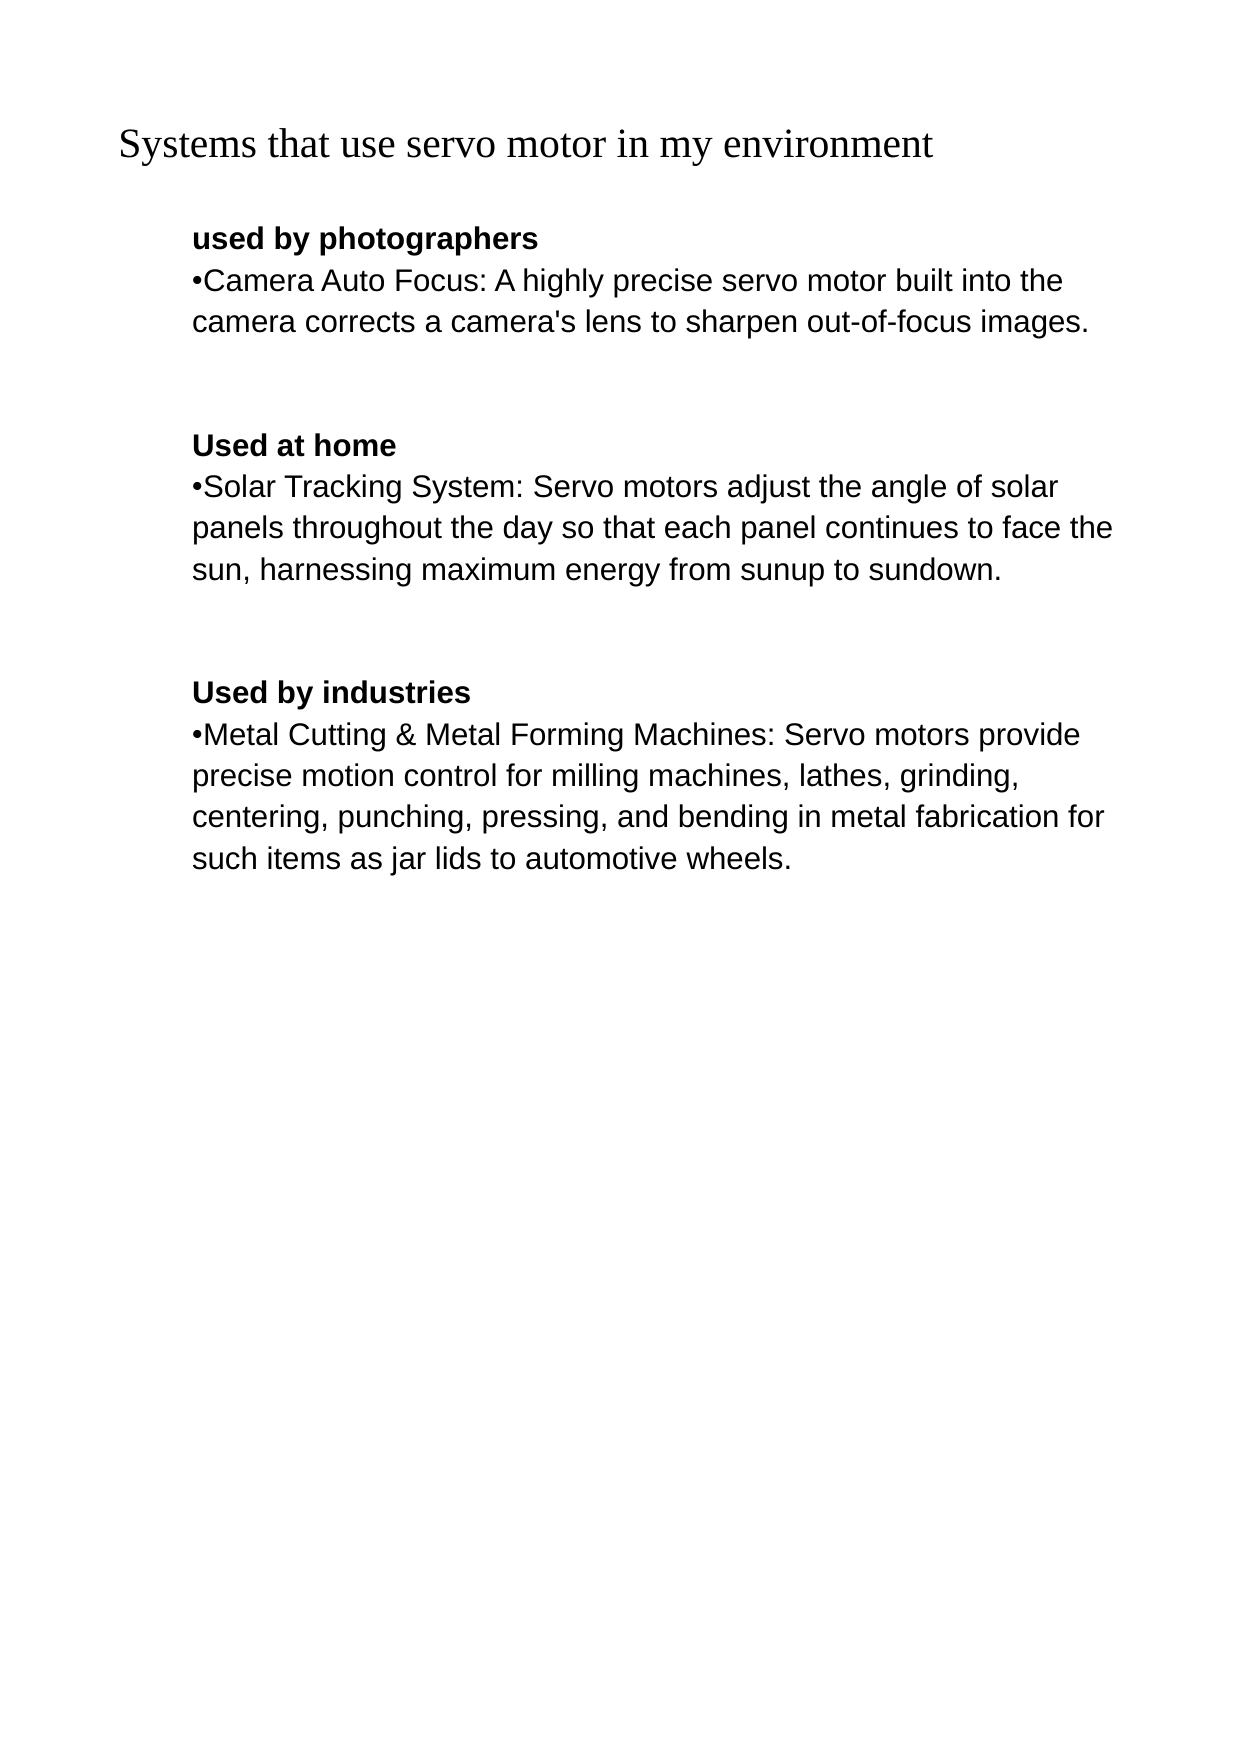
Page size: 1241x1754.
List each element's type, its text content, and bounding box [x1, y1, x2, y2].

list Camera Auto Focus: A highly precise servo motor built into the camera corrects a camera's lens to sharpen out-of-focus images. [118, 262, 1122, 339]
list Used at home [118, 427, 1122, 463]
list Solar Tracking System: Servo motors adjust the angle of solar panels throughout the day so that each panel continues to face the sun, harnessing maximum energy from sunup to sundown. [118, 468, 1122, 587]
list Metal Cutting & Metal Forming Machines: Servo motors provide precise motion control for milling machines, lathes, grinding, centering, punching, pressing, and bending in metal fabrication for such items as jar lids to automotive wheels. [118, 716, 1122, 876]
list used by photographers [118, 220, 1122, 256]
list Used by industries [118, 674, 1122, 710]
